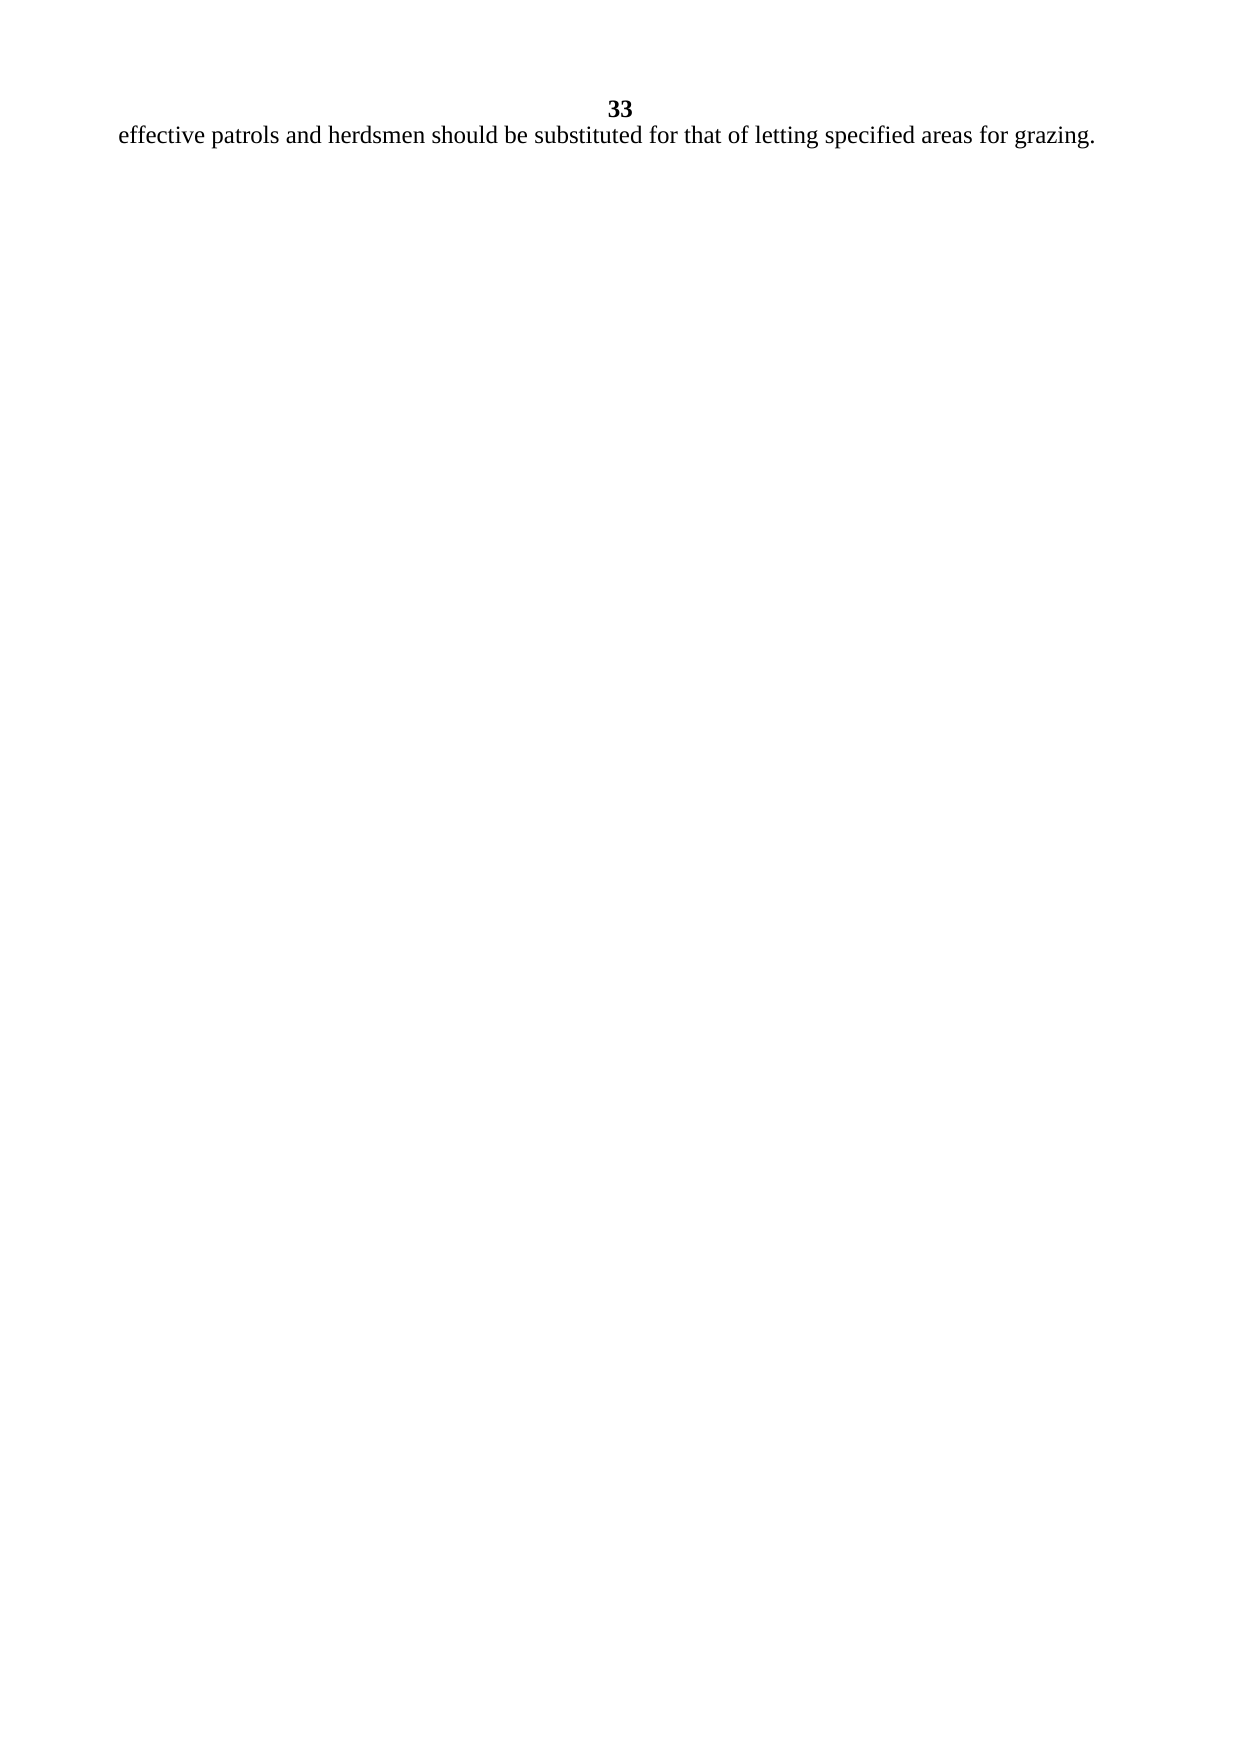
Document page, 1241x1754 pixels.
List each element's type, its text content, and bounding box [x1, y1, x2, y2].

text effective patrols and herdsmen should be substituted for that of letting specified areas for grazing. [118, 123, 1122, 148]
